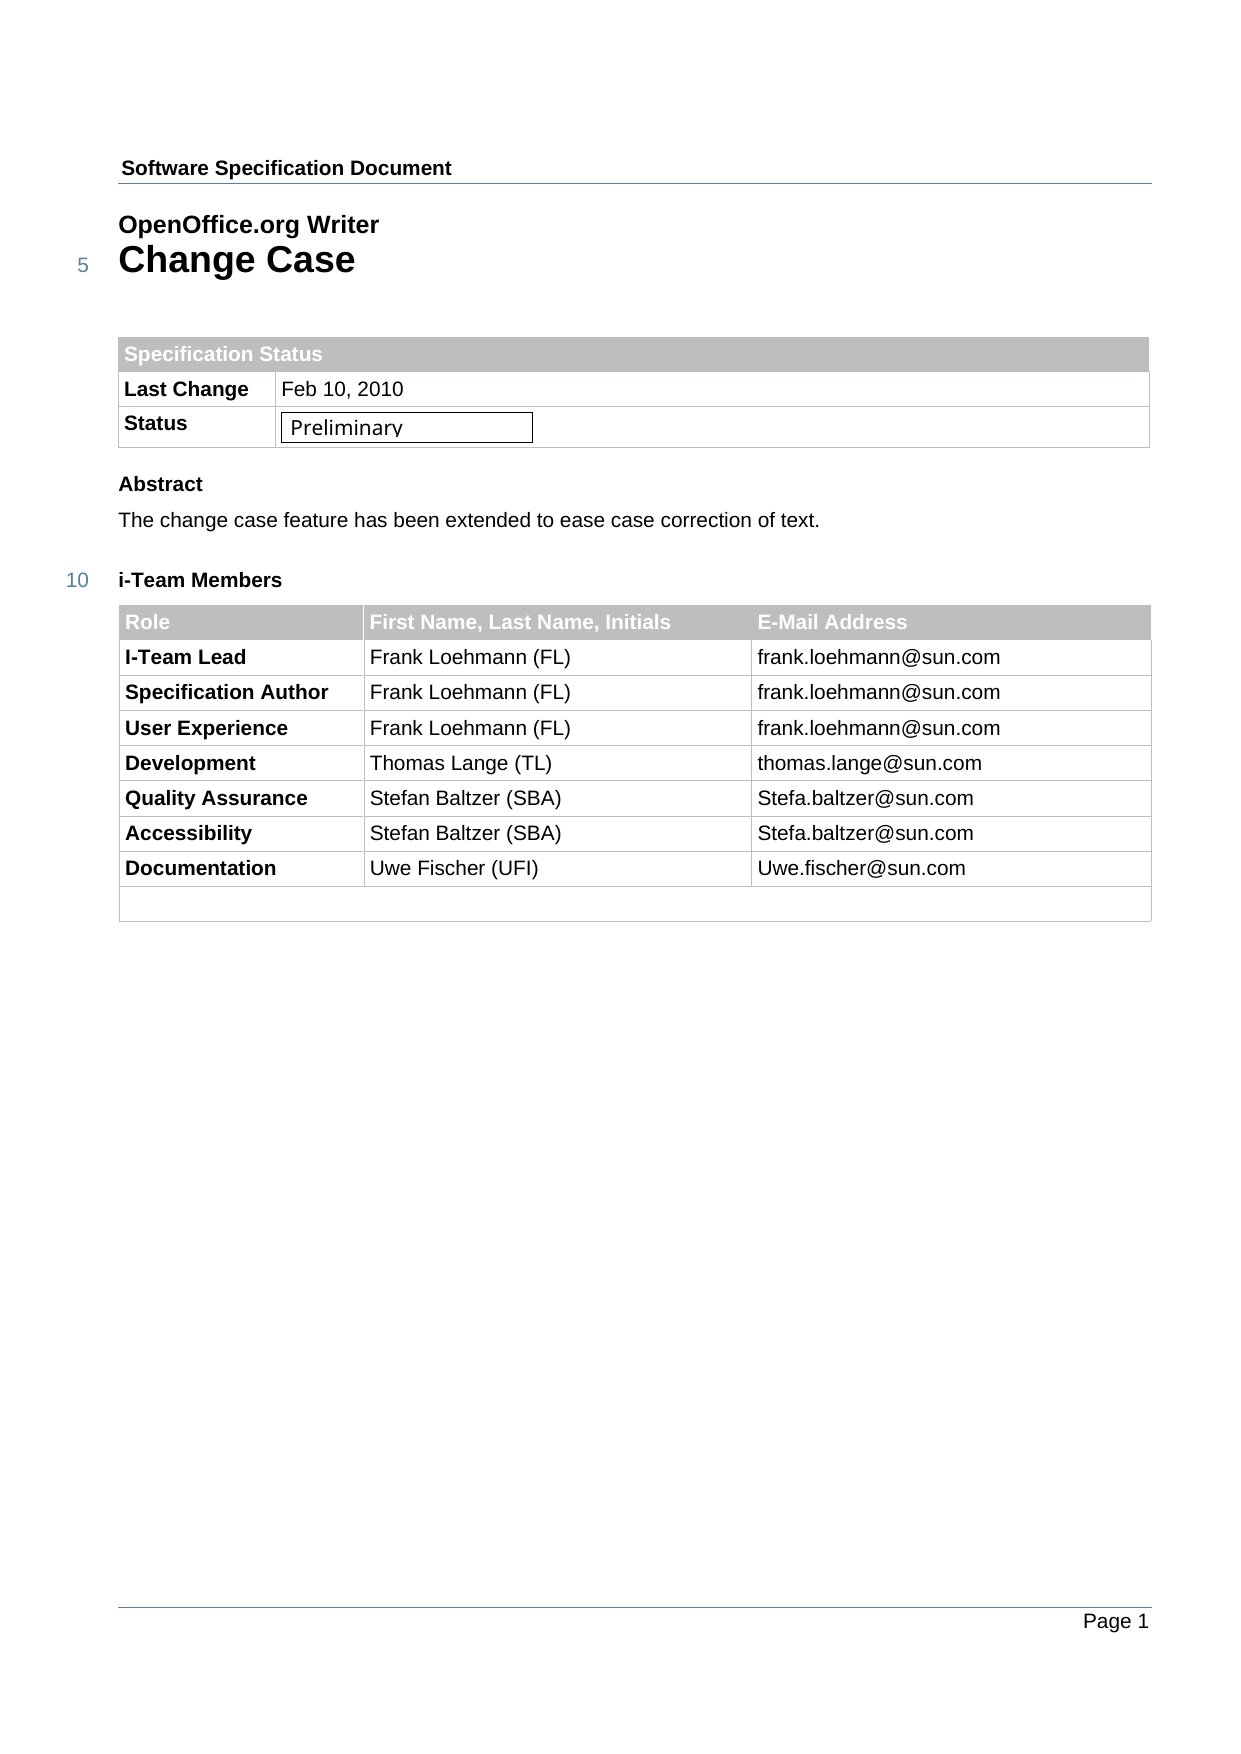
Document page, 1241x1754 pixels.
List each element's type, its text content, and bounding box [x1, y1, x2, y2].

table_cell Stefan Baltzer (SBA) [365, 781, 751, 816]
text The change case feature has been extended to ease case correction of text. [118, 508, 1152, 531]
table_cell Accessibility [120, 817, 363, 851]
table_cell Feb 10, 2010 [276, 372, 1149, 406]
table_cell frank.loehmann@sun.com [752, 640, 1151, 675]
table_cell Quality Assurance [120, 781, 363, 816]
subtitle Abstract [118, 472, 1152, 496]
table_cell thomas.lange@sun.com [752, 746, 1151, 780]
table_header Specification Status [118, 337, 1149, 371]
table_cell User Experience [120, 711, 363, 745]
table_cell Documentation [120, 852, 363, 886]
table_cell Development [120, 746, 363, 780]
table_cell Uwe.fischer@sun.com [752, 852, 1151, 886]
table_cell Uwe Fischer (UFI) [365, 852, 751, 886]
text Software Specification Document [118, 154, 1152, 183]
table_cell Frank Loehmann (FL) [365, 640, 751, 675]
table_cell Stefan Baltzer (SBA) [365, 817, 751, 851]
table_header Role [119, 605, 363, 640]
table_cell Thomas Lange (TL) [365, 746, 751, 780]
table_cell I-Team Lead [120, 640, 363, 675]
table_header E-Mail Address [751, 605, 1151, 640]
text Change Case [118, 239, 1152, 281]
table_cell PRELIMINARY status is the initial conception of a specification. STANDARD A specification with status Standard is considered to be stable and has the approval of the i-Team. OBSOLETE An Obsolete specification is a specification that has been identified unnecessary. For example due to; technology changes or changes in other standards or specifications. [276, 407, 1149, 447]
table_cell Stefa.baltzer@sun.com [752, 817, 1151, 851]
table_header First Name, Last Name, Initials [364, 605, 751, 640]
table_cell Stefa.baltzer@sun.com [752, 781, 1151, 816]
subtitle i-Team Members [118, 569, 1152, 592]
table_cell Frank Loehmann (FL) [365, 676, 751, 710]
table_cell Specification Author [120, 676, 363, 710]
table_cell [120, 887, 1151, 921]
table_cell frank.loehmann@sun.com [752, 711, 1151, 745]
text OpenOffice.org Writer [118, 211, 1152, 239]
table_cell Frank Loehmann (FL) [365, 711, 751, 745]
table_cell Status [119, 407, 275, 447]
table_cell Last Change [119, 372, 275, 406]
table_cell frank.loehmann@sun.com [752, 676, 1151, 710]
